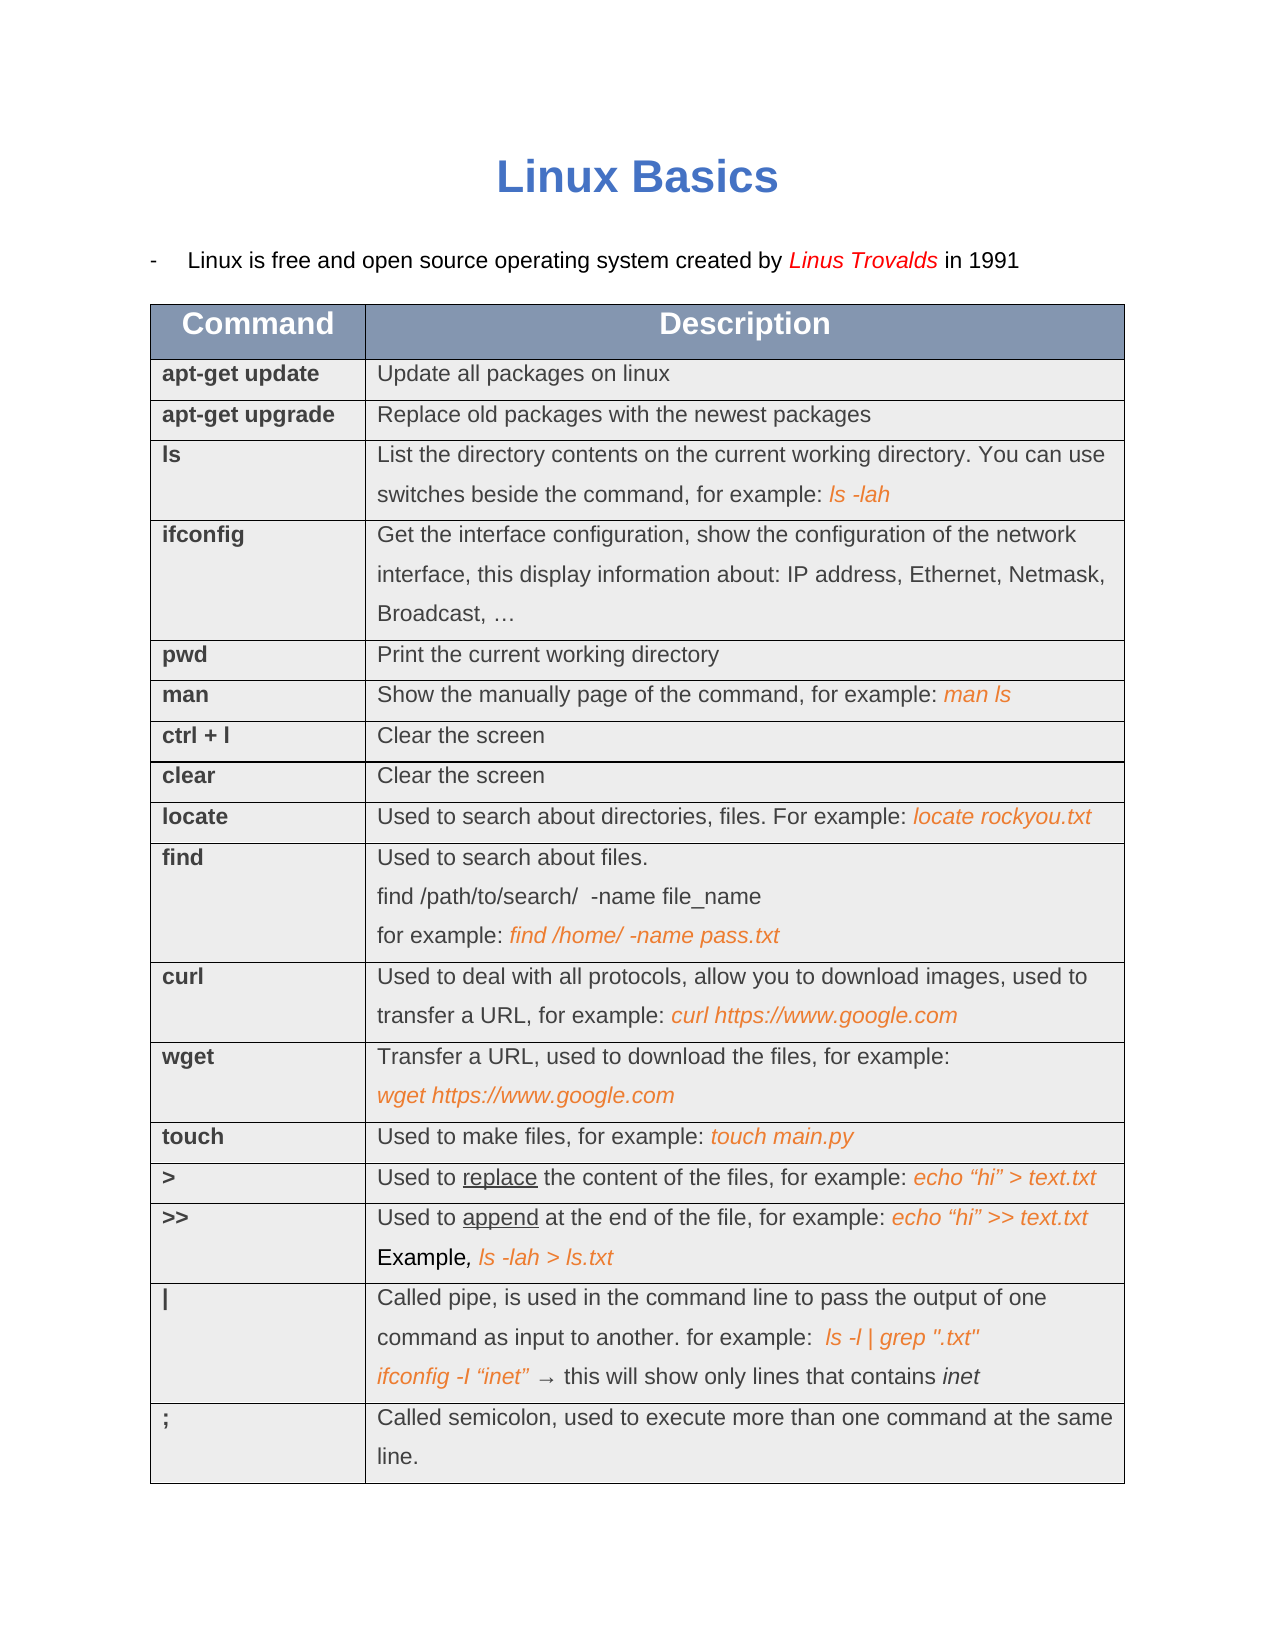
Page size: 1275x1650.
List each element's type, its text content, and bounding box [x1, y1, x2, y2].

table_cell Update all packages on linux [366, 360, 1124, 400]
table_cell Print the current working directory [366, 641, 1124, 680]
table_cell pwd [151, 641, 365, 680]
list Linux is free and open source operating system created by Linus Trovalds in 1991 [150, 246, 1125, 274]
table_cell Used to make files, for example: touch main.py [366, 1123, 1124, 1162]
table_cell apt-get upgrade [151, 401, 365, 440]
table_cell List the directory contents on the current working directory. You can use switches beside the command, for example: ls -lah [366, 441, 1124, 520]
text Linux Basics [150, 150, 1125, 203]
table_cell Show the manually page of the command, for example: man ls [366, 681, 1124, 721]
table_cell Used to deal with all protocols, allow you to download images, used to transfer a URL, for example: curl https://www.google.com [366, 963, 1124, 1042]
table_cell Used to search about directories, files. For example: locate rockyou.txt [366, 803, 1124, 842]
table_cell ls [151, 441, 365, 520]
table_cell apt-get update [151, 360, 365, 400]
table_cell | [151, 1284, 365, 1402]
table_cell Used to search about files. find /path/to/search/ -name file_name for example: find /home/ -name pass.txt [366, 844, 1124, 962]
table_cell > [151, 1164, 365, 1203]
table_cell Called pipe, is used in the command line to pass the output of one command as input to another. for example: ls -l | grep ".txt" ifconfig -I “inet” → this will show only lines that contains inet [366, 1284, 1124, 1402]
table_cell find [151, 844, 365, 962]
table_cell curl [151, 963, 365, 1042]
table_cell man [151, 681, 365, 721]
table_cell touch [151, 1123, 365, 1162]
table_cell ctrl + l [151, 722, 365, 761]
table_cell Get the interface configuration, show the configuration of the network interface, this display information about: IP address, Ethernet, Netmask, Broadcast, … [366, 521, 1124, 640]
table_cell clear [151, 763, 365, 802]
table_cell Called semicolon, used to execute more than one command at the same line. [366, 1404, 1124, 1482]
table_header Description [366, 305, 1124, 359]
table_cell wget [151, 1043, 365, 1122]
table_header Command [151, 305, 365, 359]
table_cell Transfer a URL, used to download the files, for example: wget https://www.google.com [366, 1043, 1124, 1122]
table_cell ifconfig [151, 521, 365, 640]
table_cell Clear the screen [366, 763, 1124, 802]
table_cell Used to replace the content of the files, for example: echo “hi” > text.txt [366, 1164, 1124, 1203]
table_cell ; [151, 1404, 365, 1482]
table_cell locate [151, 803, 365, 842]
table_cell Clear the screen [366, 722, 1124, 761]
table_cell Replace old packages with the newest packages [366, 401, 1124, 440]
table_cell Used to append at the end of the file, for example: echo “hi” >> text.txt Example, ls -lah > ls.txt [366, 1204, 1124, 1283]
table_cell >> [151, 1204, 365, 1283]
